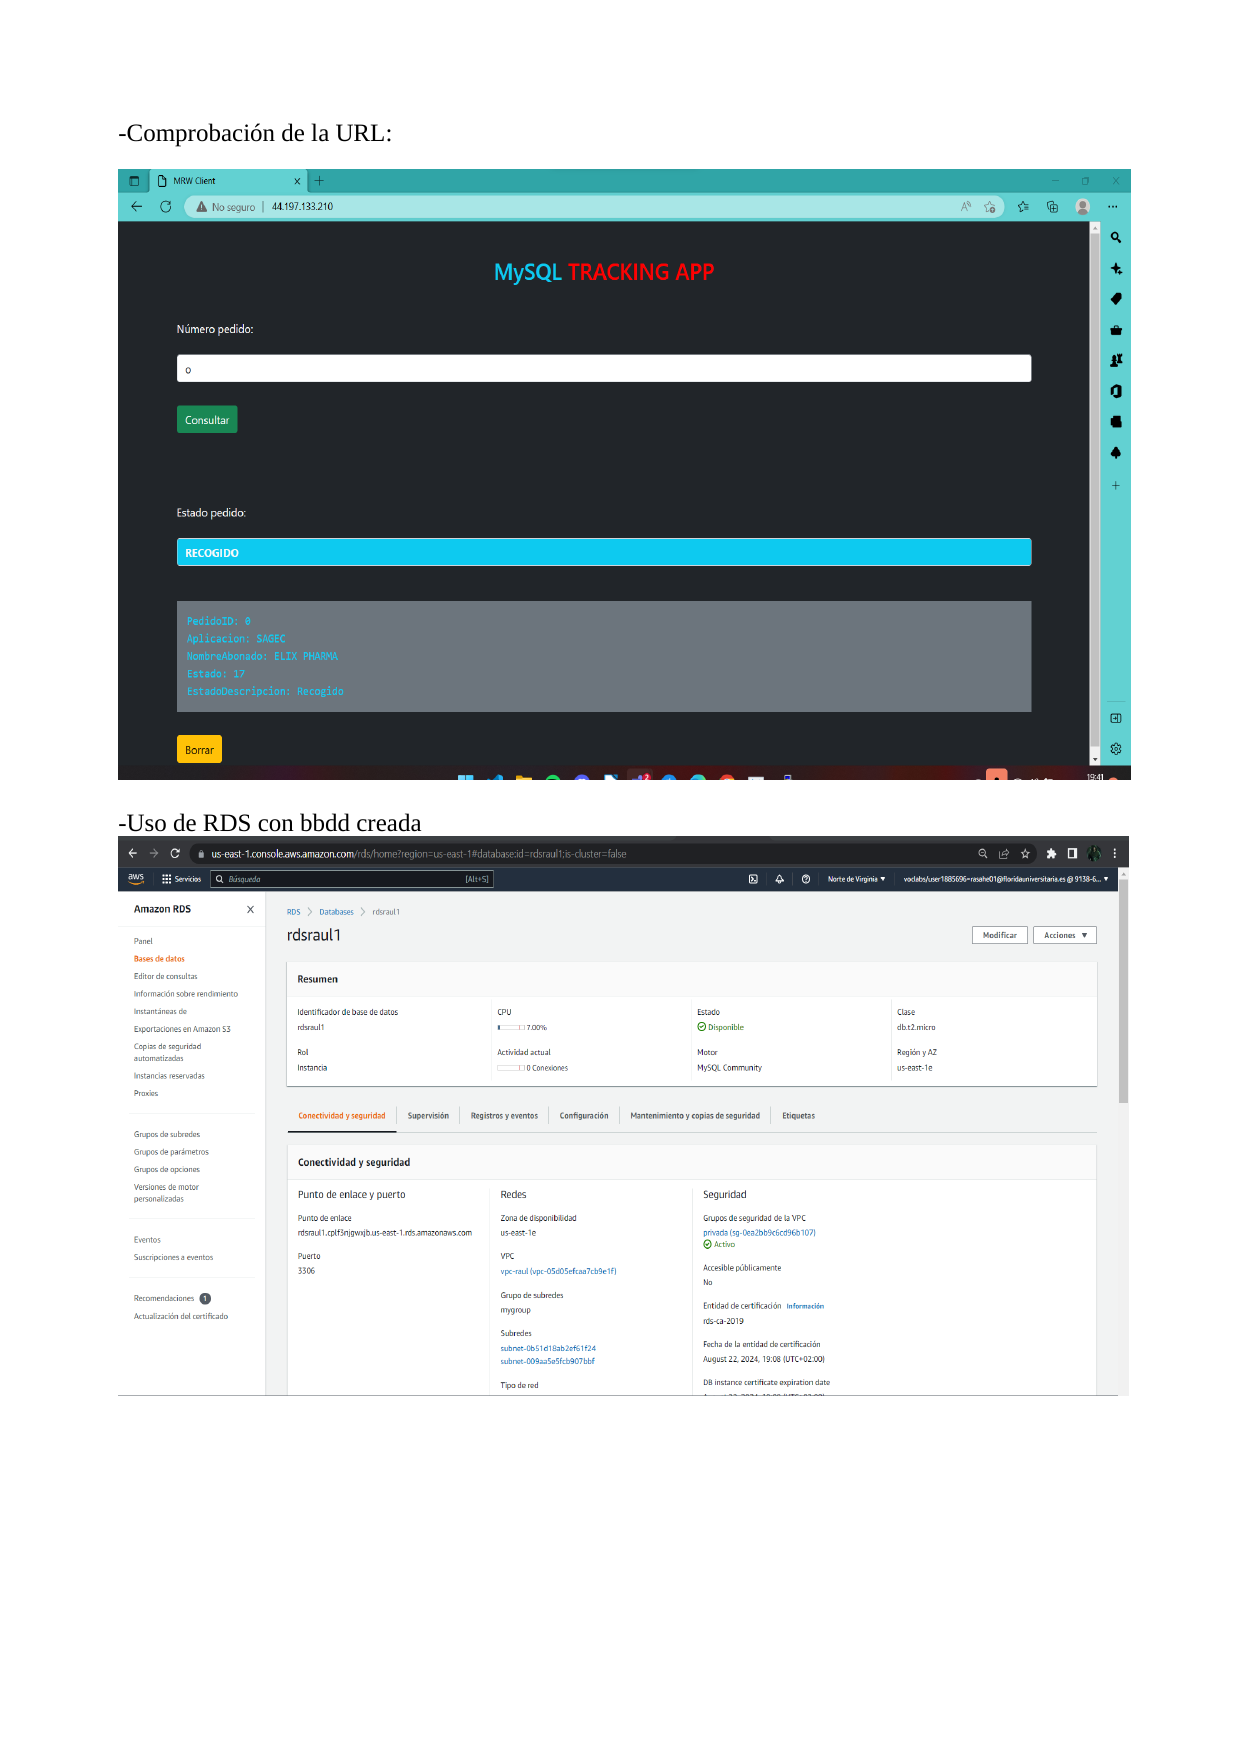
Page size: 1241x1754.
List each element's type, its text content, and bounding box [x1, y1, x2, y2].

text -Uso de RDS con bbdd creada [118, 808, 1122, 836]
picture [118, 169, 1131, 780]
picture [118, 836, 1129, 1396]
text -Comprobación de la URL: [118, 118, 1122, 147]
